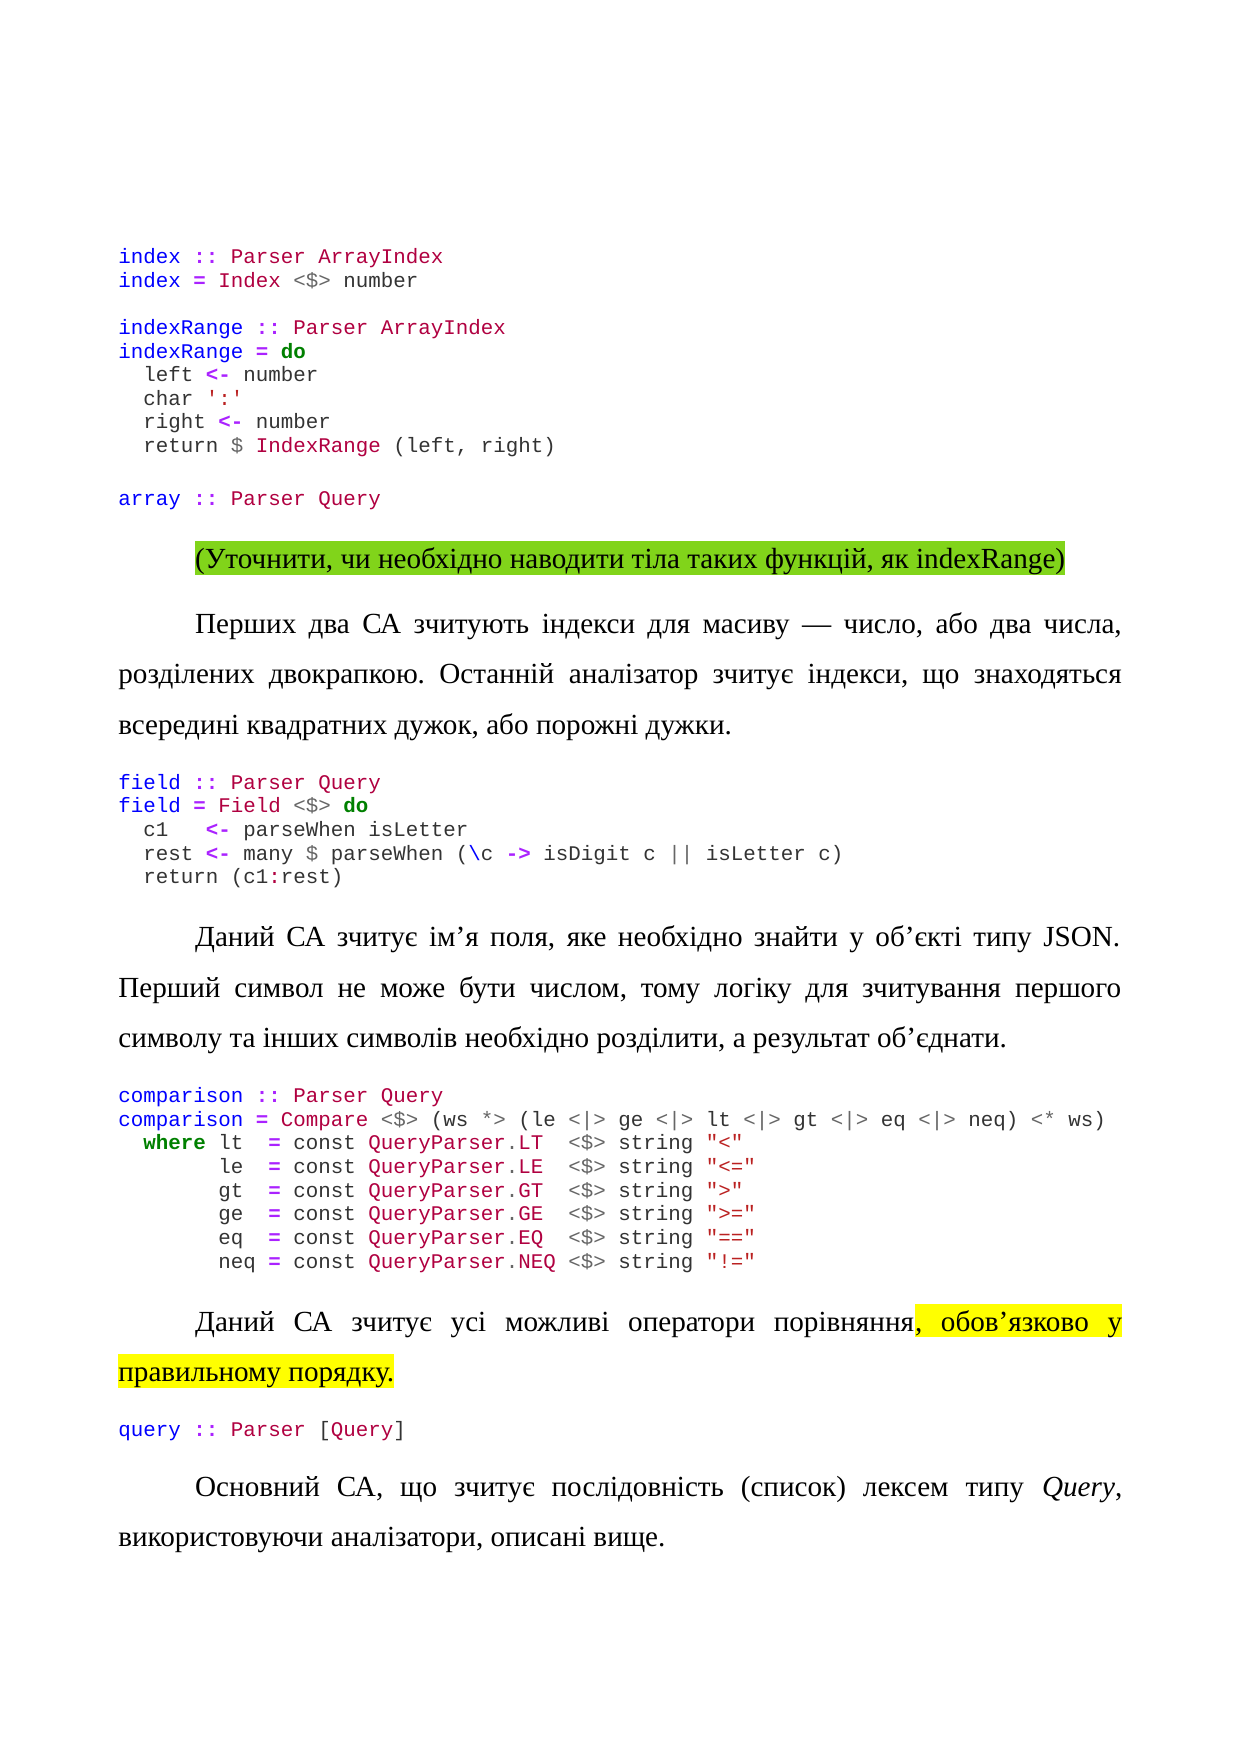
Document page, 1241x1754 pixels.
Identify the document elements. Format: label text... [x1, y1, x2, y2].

text field = Field <$> do [118, 796, 1122, 819]
text le = const QueryParser.LE <$> string "<=" [118, 1156, 1122, 1180]
text comparison :: Parser Query [118, 1085, 1122, 1109]
text return (c1:rest) [118, 866, 1122, 890]
text right <- number [118, 412, 1122, 435]
text indexRange :: Parser ArrayIndex [118, 317, 1122, 341]
text index :: Parser ArrayIndex [118, 246, 1122, 270]
text Перших два СА зчитують індекси для масиву — число, або два числа, розділених двокрапкою. Останній аналізатор зчитує індекси, що знаходяться всередині квадратних дужок, або порожні дужки. [118, 606, 1122, 741]
text Основний СА, що зчитує послідовність (список) лексем типу Query, використовуючи аналізатори, описані вище. [118, 1469, 1122, 1553]
text left <- number [118, 364, 1122, 388]
text eq = const QueryParser.EQ <$> string "==" [118, 1227, 1122, 1251]
text where lt = const QueryParser.LT <$> string "<" [118, 1132, 1122, 1156]
text (Уточнити, чи необхідно наводити тіла таких функцій, як indexRange) [118, 541, 1122, 575]
text c1 <- parseWhen isLetter [118, 819, 1122, 843]
text neq = const QueryParser.NEQ <$> string "!=" [118, 1251, 1122, 1274]
text indexRange = do [118, 341, 1122, 364]
text ge = const QueryParser.GE <$> string ">=" [118, 1203, 1122, 1227]
text char ':' [118, 388, 1122, 412]
text array :: Parser Query [118, 488, 1122, 512]
text Даний СА зчитує усі можливі оператори порівняння, обов’язково у правильному порядку. [118, 1304, 1122, 1388]
text Даний СА зчитує ім’я поля, яке необхідно знайти у об’єкті типу JSON. Перший символ не може бути числом, тому логіку для зчитування першого символу та інших символів необхідно розділити, а результат об’єднати. [118, 919, 1122, 1054]
text return $ IndexRange (left, right) [118, 435, 1122, 459]
text gt = const QueryParser.GT <$> string ">" [118, 1180, 1122, 1203]
text field :: Parser Query [118, 772, 1122, 796]
text rest <- many $ parseWhen (\c -> isDigit c || isLetter c) [118, 843, 1122, 866]
text index = Index <$> number [118, 270, 1122, 293]
text query :: Parser [Query] [118, 1419, 1122, 1443]
text comparison = Compare <$> (ws *> (le <|> ge <|> lt <|> gt <|> eq <|> neq) <* ws) [118, 1109, 1122, 1132]
